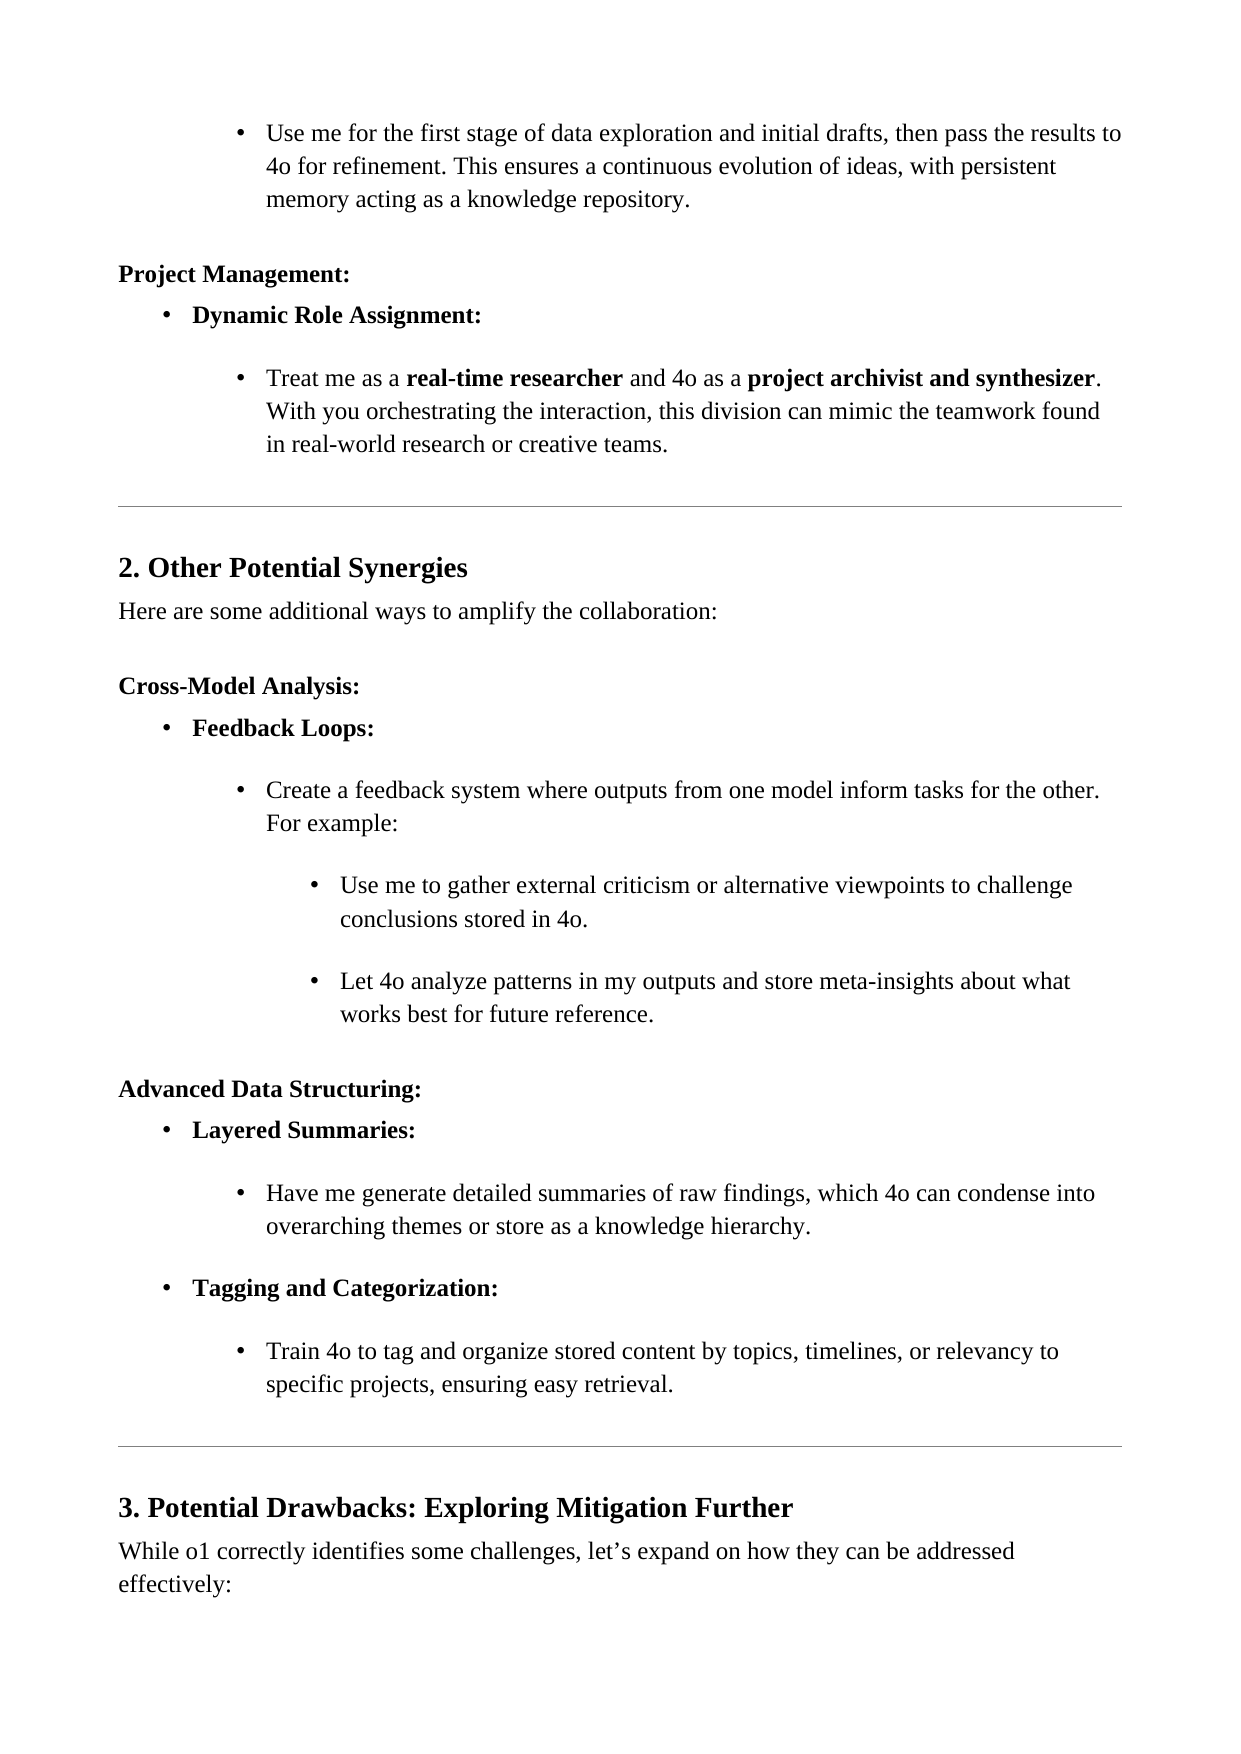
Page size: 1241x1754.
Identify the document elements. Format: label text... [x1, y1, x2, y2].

list Dynamic Role Assignment: [162, 300, 1122, 329]
list Have me generate detailed summaries of raw findings, which 4o can condense into overarching themes or store as a knowledge hierarchy. [236, 1178, 1122, 1240]
list Let 4o analyze patterns in my outputs and store meta-insights about what works best for future reference. [310, 966, 1122, 1028]
list Treat me as a real-time researcher and 4o as a project archivist and synthesizer. With you orchestrating the interaction, this division can mimic the teamwork found in real-world research or creative teams. [236, 363, 1122, 458]
list Tagging and Categorization: [162, 1273, 1122, 1302]
subtitle Advanced Data Structuring: [118, 1074, 1122, 1103]
list Layered Summaries: [162, 1115, 1122, 1144]
subtitle 3. Potential Drawbacks: Exploring Mitigation Further [118, 1490, 1122, 1524]
text While o1 correctly identifies some challenges, let’s expand on how they can be addressed effectively: [118, 1536, 1122, 1598]
list Use me to gather external criticism or alternative viewpoints to challenge conclusions stored in 4o. [310, 871, 1122, 932]
list Use me for the first stage of data exploration and initial drafts, then pass the results to 4o for refinement. This ensures a continuous evolution of ideas, with persistent memory acting as a knowledge repository. [236, 118, 1122, 213]
list Train 4o to tag and organize stored content by topics, timelines, or relevancy to specific projects, ensuring easy retrieval. [236, 1336, 1122, 1398]
subtitle Cross-Model Analysis: [118, 671, 1122, 700]
text Here are some additional ways to amplify the collaboration: [118, 596, 1122, 625]
subtitle Project Management: [118, 259, 1122, 288]
list Create a feedback system where outputs from one model inform tasks for the other. For example: [236, 775, 1122, 837]
list Feedback Loops: [162, 713, 1122, 741]
subtitle 2. Other Potential Synergies [118, 550, 1122, 584]
